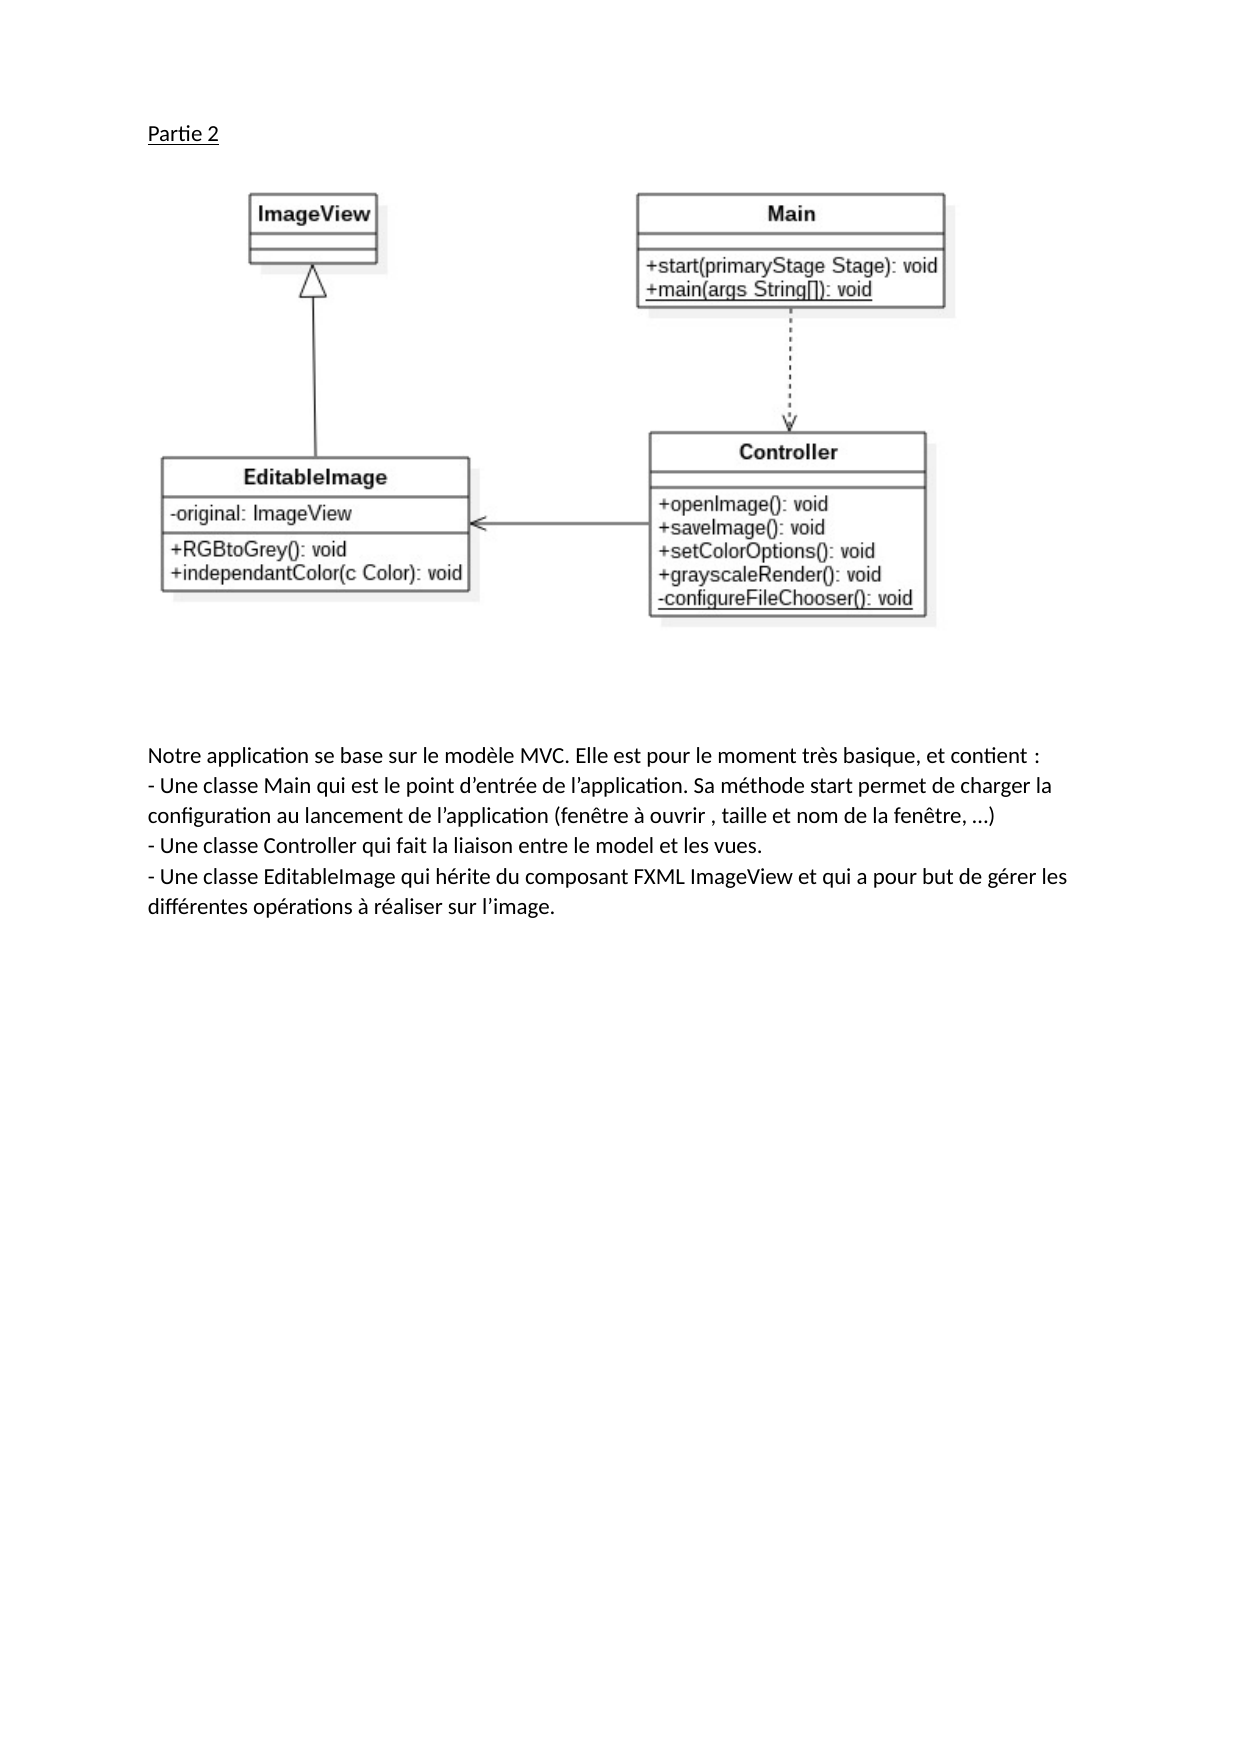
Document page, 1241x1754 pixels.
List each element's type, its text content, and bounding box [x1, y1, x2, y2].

list - Une classe Controller qui fait la liaison entre le model et les vues. [148, 832, 1093, 859]
picture [147, 180, 1007, 679]
list Partie 2 [148, 119, 1093, 147]
list - Une classe Main qui est le point d’entrée de l’application. Sa méthode start permet de charger la configuration au lancement de l’application (fenêtre à ouvrir , taille et nom de la fenêtre, …) [148, 771, 1093, 829]
list Notre application se base sur le modèle MVC. Elle est pour le moment très basique, et contient : [148, 741, 1093, 769]
list - Une classe EditableImage qui hérite du composant FXML ImageView et qui a pour but de gérer les différentes opérations à réaliser sur l’image. [148, 862, 1093, 920]
